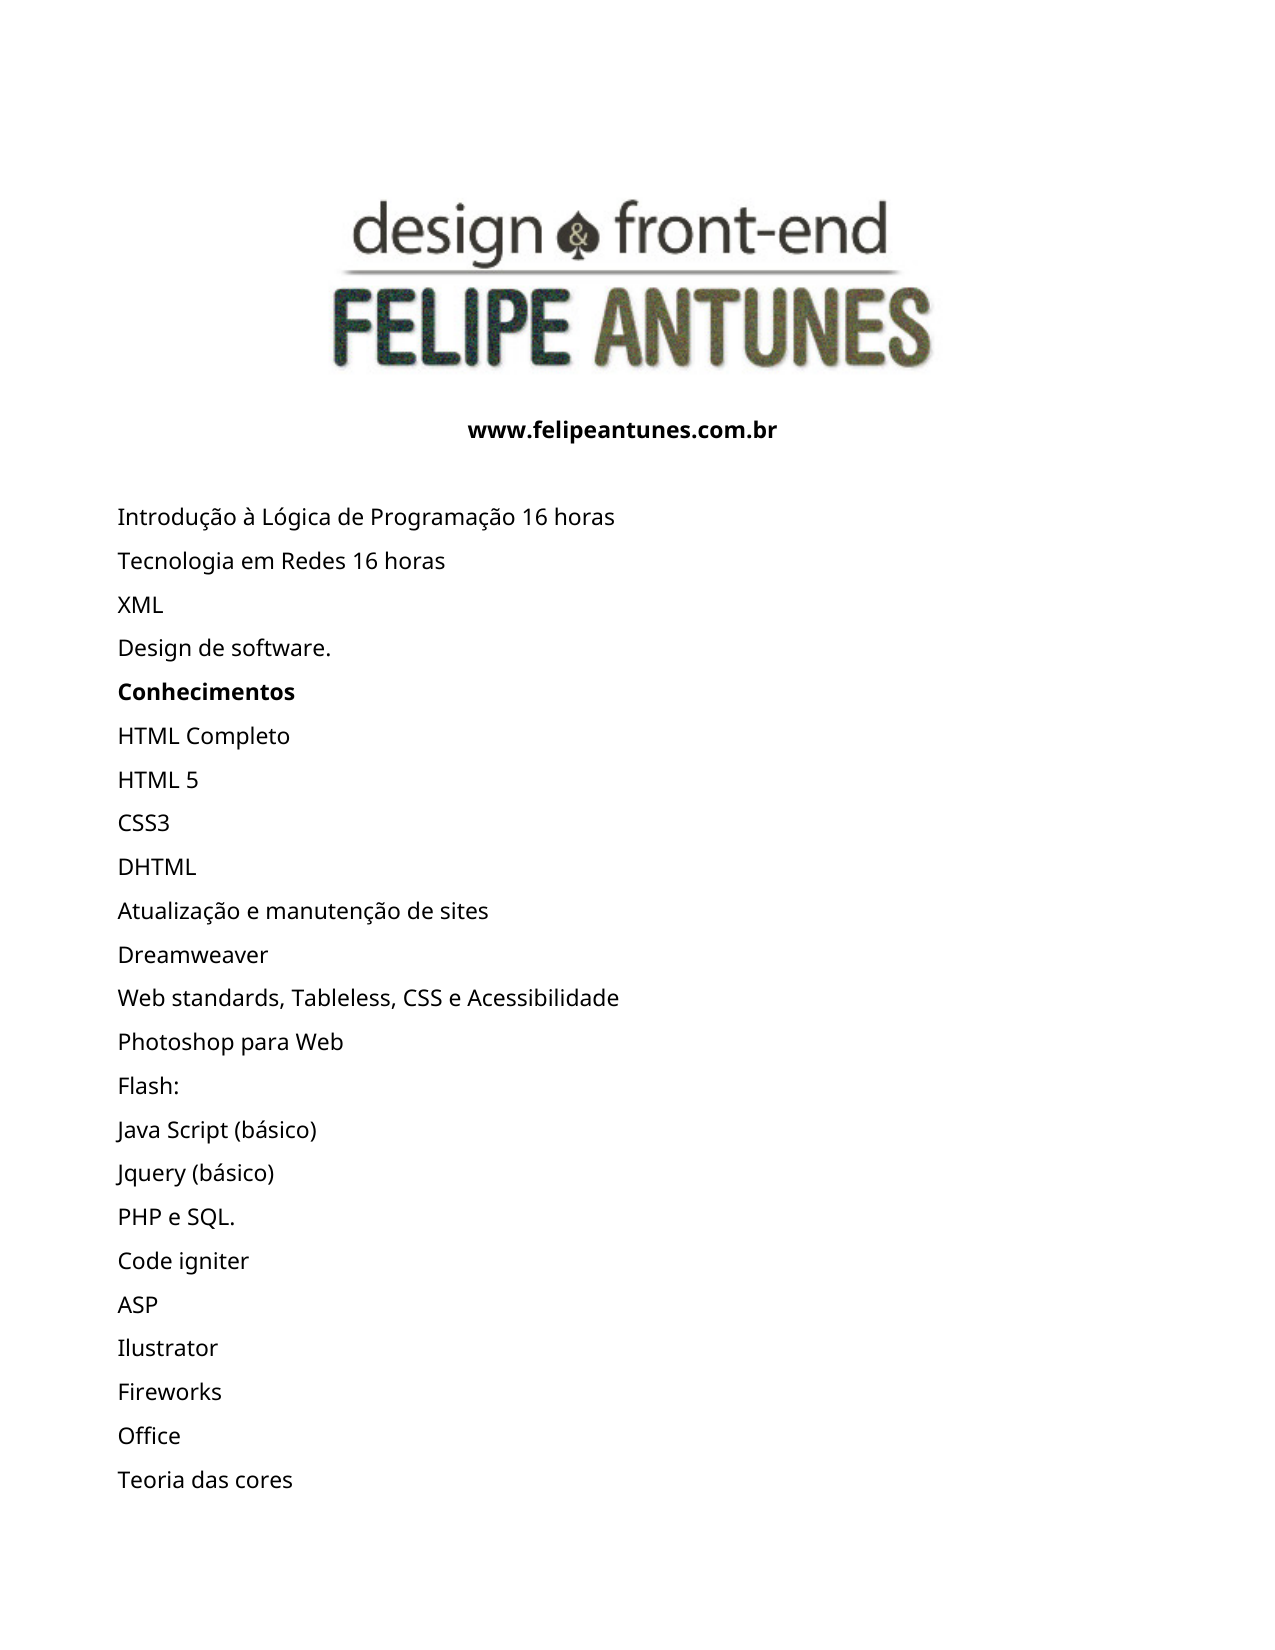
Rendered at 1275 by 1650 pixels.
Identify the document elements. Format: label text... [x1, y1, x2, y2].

text Dreamweaver [117, 938, 1207, 970]
text CSS3 [117, 807, 1207, 838]
text HTML 5 [117, 763, 1207, 795]
text PHP e SQL. [117, 1201, 1207, 1232]
picture [279, 123, 966, 396]
text Photoshop para Web [117, 1026, 1207, 1057]
text Ilustrator [117, 1332, 1207, 1363]
text Office [117, 1420, 1207, 1451]
text ASP [117, 1288, 1207, 1320]
text Conhecimentos [117, 676, 1207, 707]
text Jquery (básico) [117, 1157, 1207, 1188]
text Design de software. [117, 632, 1207, 663]
text DHTML [117, 851, 1207, 882]
text Atualização e manutenção de sites [117, 895, 1207, 926]
text HTML Completo [117, 720, 1207, 751]
text Tecnologia em Redes 16 horas [117, 545, 1207, 576]
text Flash: [117, 1070, 1207, 1101]
text Code igniter [117, 1245, 1207, 1276]
text Fireworks [117, 1376, 1207, 1407]
text XML [117, 588, 1207, 620]
text Web standards, Tableless, CSS e Acessibilidade [117, 982, 1207, 1013]
text Teoria das cores [117, 1463, 1207, 1495]
text Introdução à Lógica de Programação 16 horas [117, 501, 1207, 532]
text Java Script (básico) [117, 1113, 1207, 1145]
